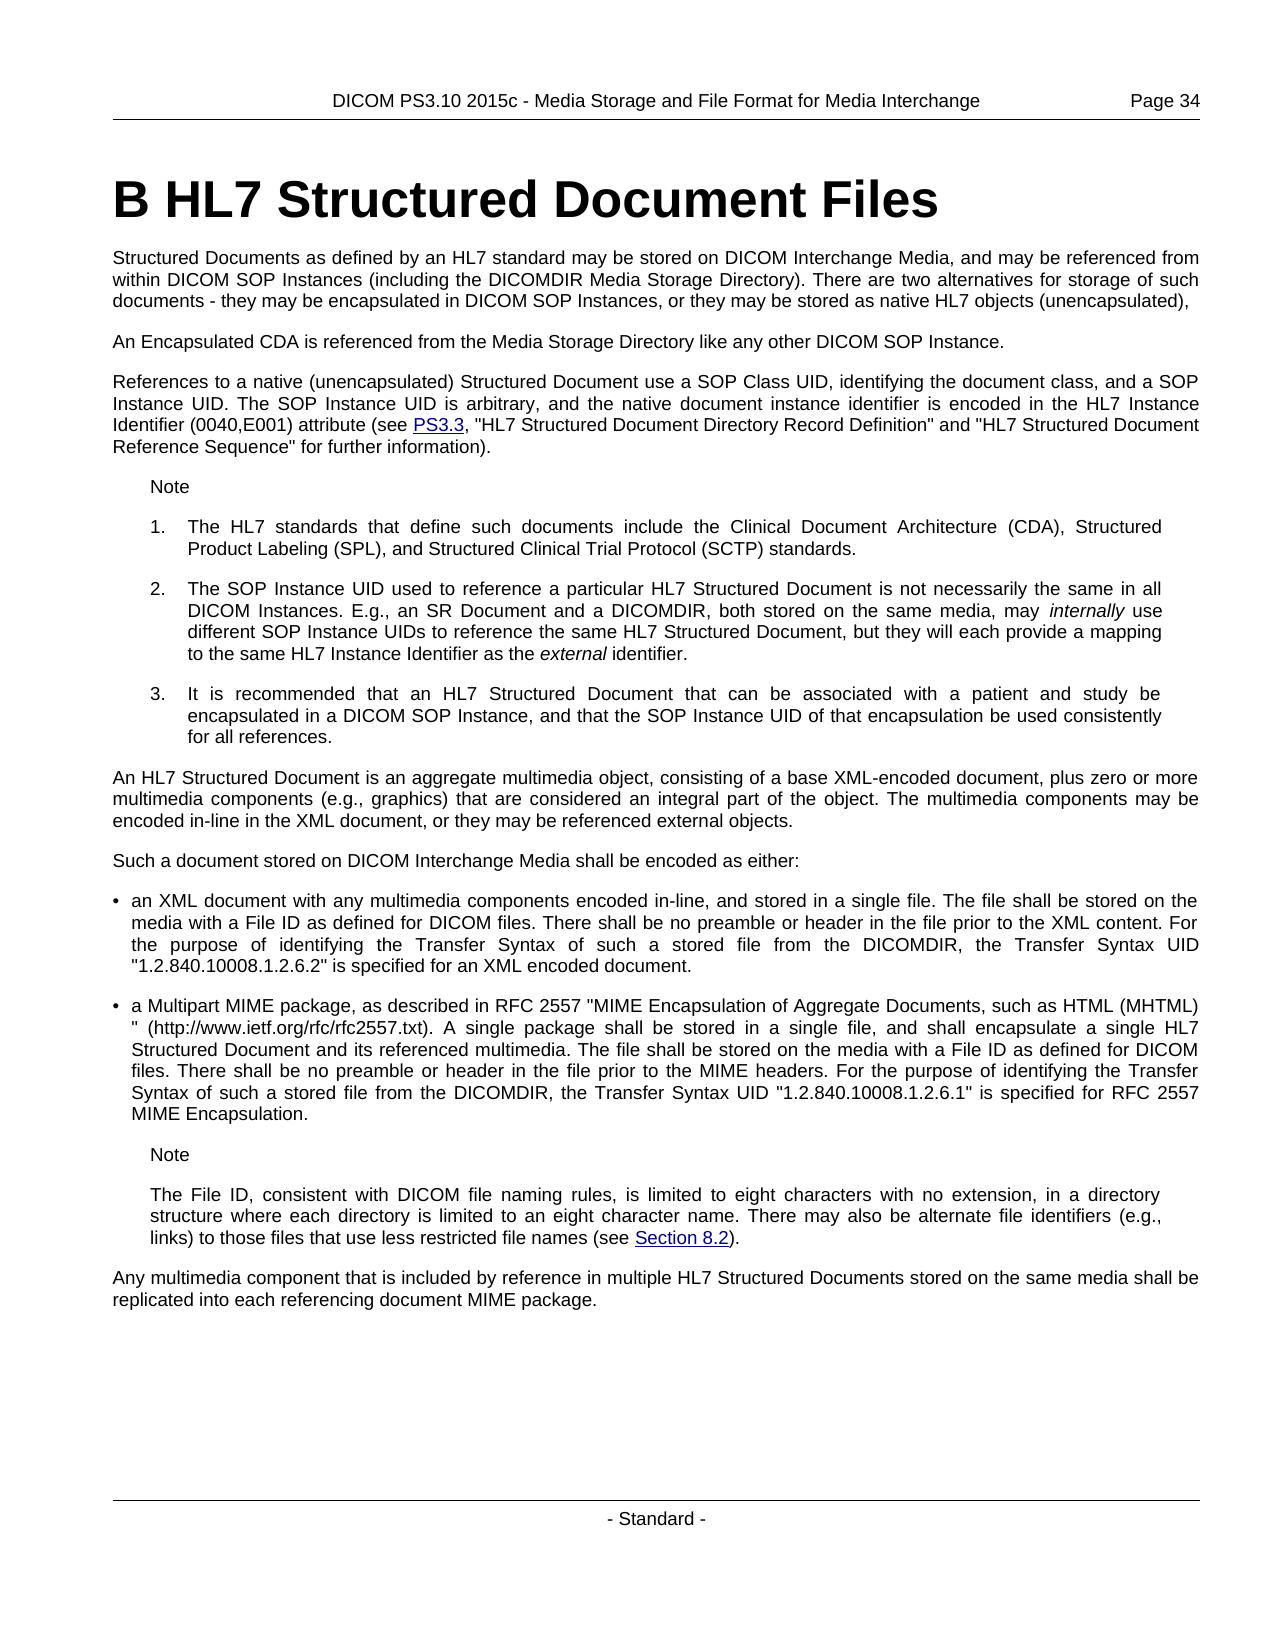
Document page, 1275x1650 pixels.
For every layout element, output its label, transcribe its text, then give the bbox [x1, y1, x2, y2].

text Note [150, 1143, 1162, 1165]
list It is recommended that an HL7 Structured Document that can be associated with a patient and study be encapsulated in a DICOM SOP Instance, and that the SOP Instance UID of that encapsulation be used consistently for all references. [150, 683, 1162, 748]
list The HL7 standards that define such documents include the Clinical Document Architecture (CDA), Structured Product Labeling (SPL), and Structured Clinical Trial Protocol (SCTP) standards. [150, 516, 1162, 559]
text The File ID, consistent with DICOM file naming rules, is limited to eight characters with no extension, in a directory structure where each directory is limited to an eight character name. There may also be alternate file identifiers (e.g., links) to those files that use less restricted file names (see Section 8.2). [150, 1184, 1162, 1248]
text An HL7 Structured Document is an aggregate multimedia object, consisting of a base XML-encoded document, plus zero or more multimedia components (e.g., graphics) that are considered an integral part of the object. The multimedia components may be encoded in-line in the XML document, or they may be referenced external objects. [112, 766, 1200, 831]
list an XML document with any multimedia components encoded in-line, and stored in a single file. The file shall be stored on the media with a File ID as defined for DICOM files. There shall be no preamble or header in the file prior to the XML content. For the purpose of identifying the Transfer Syntax of such a stored file from the DICOMDIR, the Transfer Syntax UID "1.2.840.10008.1.2.6.2" is specified for an XML encoded document. [112, 890, 1200, 976]
text Such a document stored on DICOM Interchange Media shall be encoded as either: [112, 850, 1200, 871]
list a Multipart MIME package, as described in RFC 2557 "MIME Encapsulation of Aggregate Documents, such as HTML (MHTML) " (http://www.ietf.org/rfc/rfc2557.txt). A single package shall be stored in a single file, and shall encapsulate a single HL7 Structured Document and its referenced multimedia. The file shall be stored on the media with a File ID as defined for DICOM files. There shall be no preamble or header in the file prior to the MIME headers. For the purpose of identifying the Transfer Syntax of such a stored file from the DICOMDIR, the Transfer Syntax UID "1.2.840.10008.1.2.6.1" is specified for RFC 2557 MIME Encapsulation. [112, 995, 1200, 1124]
text Any multimedia component that is included by reference in multiple HL7 Structured Documents stored on the same media shall be replicated into each referencing document MIME package. [112, 1267, 1200, 1310]
list The SOP Instance UID used to reference a particular HL7 Structured Document is not necessarily the same in all DICOM Instances. E.g., an SR Document and a DICOMDIR, both stored on the same media, may internally use different SOP Instance UIDs to reference the same HL7 Structured Document, but they will each provide a mapping to the same HL7 Instance Identifier as the external identifier. [150, 578, 1162, 664]
text An Encapsulated CDA is referenced from the Media Storage Directory like any other DICOM SOP Instance. [112, 331, 1200, 352]
text References to a native (unencapsulated) Structured Document use a SOP Class UID, identifying the document class, and a SOP Instance UID. The SOP Instance UID is arbitrary, and the native document instance identifier is encoded in the HL7 Instance Identifier (0040,E001) attribute (see PS3.3, "HL7 Structured Document Directory Record Definition" and "HL7 Structured Document Reference Sequence" for further information). [112, 371, 1200, 457]
text Structured Documents as defined by an HL7 standard may be stored on DICOM Interchange Media, and may be referenced from within DICOM SOP Instances (including the DICOMDIR Media Storage Directory). There are two alternatives for storage of such documents - they may be encapsulated in DICOM SOP Instances, or they may be stored as native HL7 objects (unencapsulated), [112, 247, 1200, 312]
text Note [150, 476, 1162, 497]
text B HL7 Structured Document Files [112, 169, 1200, 228]
